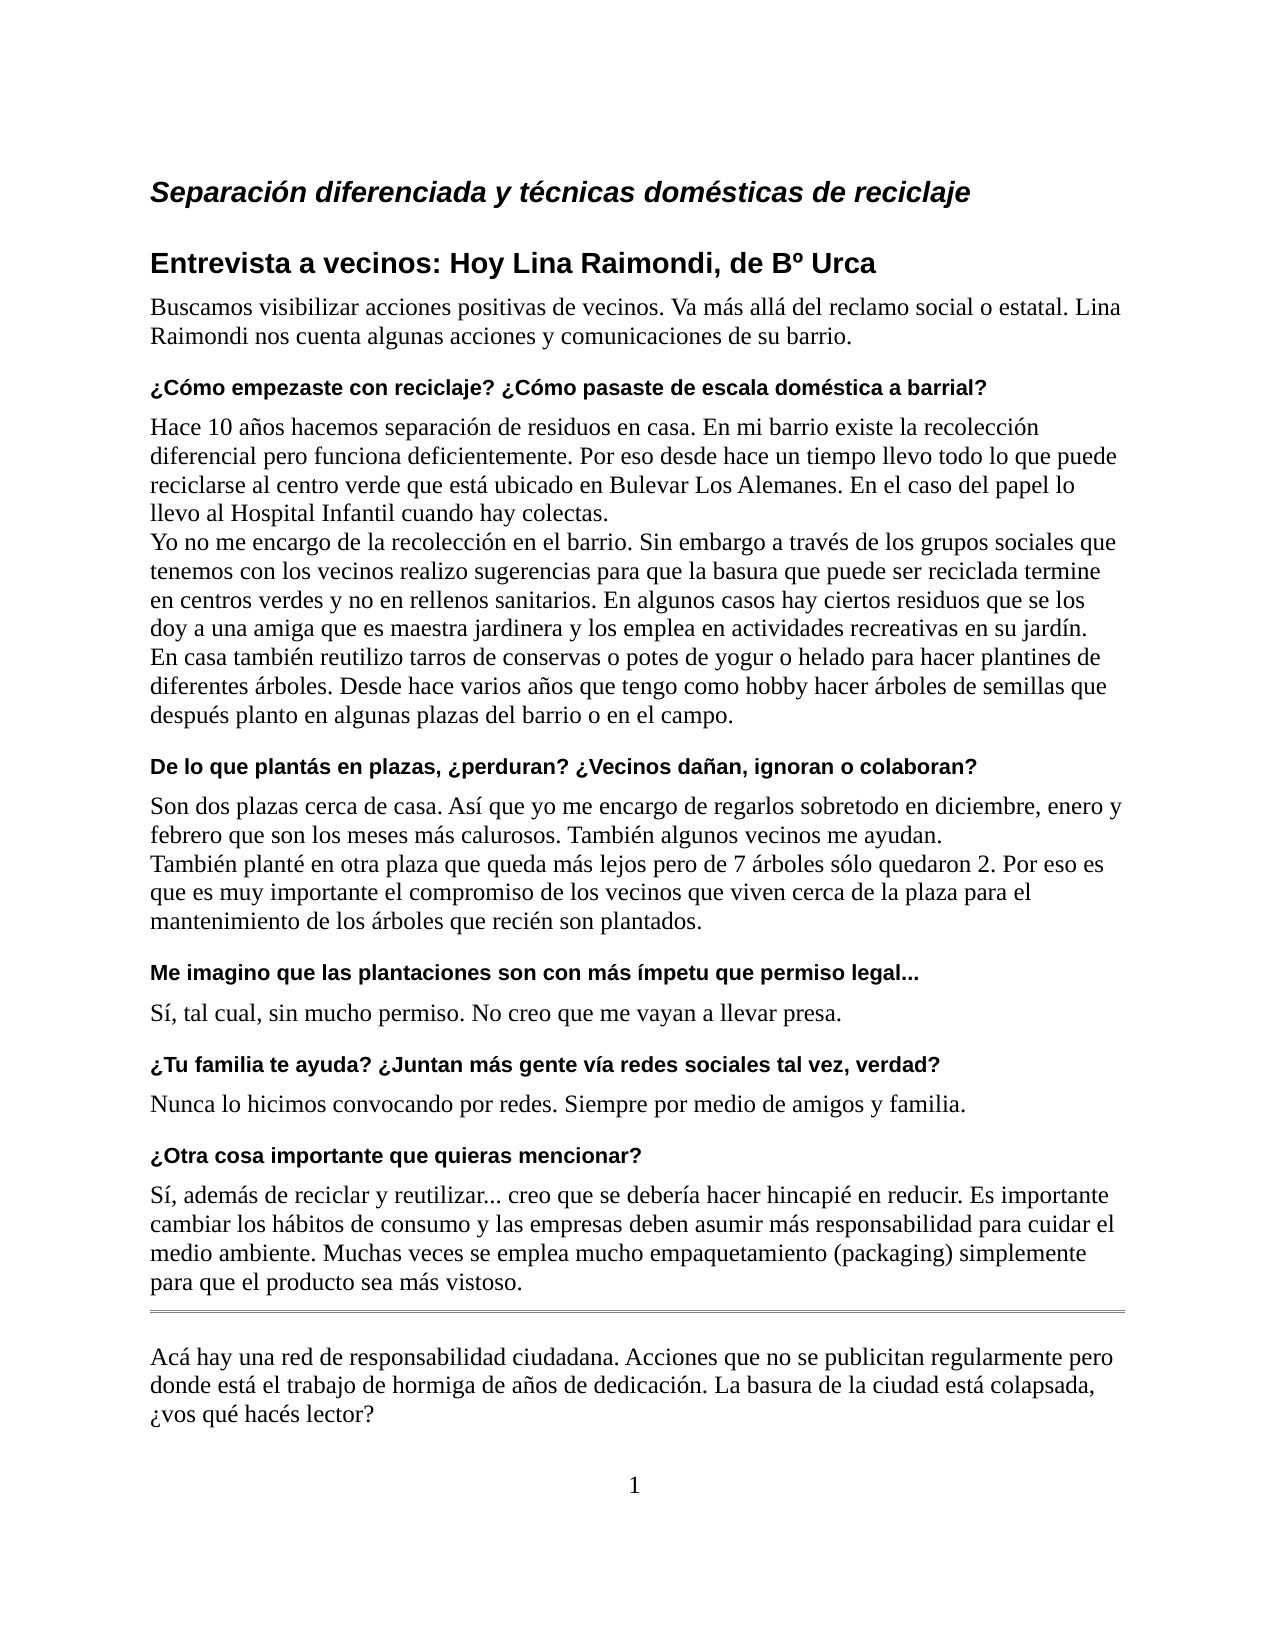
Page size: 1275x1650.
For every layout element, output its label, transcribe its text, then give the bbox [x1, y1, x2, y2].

text Hace 10 años hacemos separación de residuos en casa. En mi barrio existe la recolección diferencial pero funciona deficientemente. Por eso desde hace un tiempo llevo todo lo que puede reciclarse al centro verde que está ubicado en Bulevar Los Alemanes. En el caso del papel lo llevo al Hospital Infantil cuando hay colectas. Yo no me encargo de la recolección en el barrio. Sin embargo a través de los grupos sociales que tenemos con los vecinos realizo sugerencias para que la basura que puede ser reciclada termine en centros verdes y no en rellenos sanitarios. En algunos casos hay ciertos residuos que se los doy a una amiga que es maestra jardinera y los emplea en actividades recreativas en su jardín. En casa también reutilizo tarros de conservas o potes de yogur o helado para hacer plantines de diferentes árboles. Desde hace varios años que tengo como hobby hacer árboles de semillas que después planto en algunas plazas del barrio o en el campo. [150, 412, 1125, 728]
subtitle Me imagino que las plantaciones son con más ímpetu que permiso legal... [150, 960, 1125, 985]
text Sí, además de reciclar y reutilizar... creo que se debería hacer hincapié en reducir. Es importante cambiar los hábitos de consumo y las empresas deben asumir más responsabilidad para cuidar el medio ambiente. Muchas veces se emplea mucho empaquetamiento (packaging) simplemente para que el producto sea más vistoso. [150, 1181, 1125, 1296]
subtitle Separación diferenciada y técnicas domésticas de reciclaje [150, 175, 1125, 208]
text Nunca lo hicimos convocando por redes. Siempre por medio de amigos y familia. [150, 1089, 1125, 1118]
subtitle De lo que plantás en plazas, ¿perduran? ¿Vecinos dañan, ignoran o colaboran? [150, 753, 1125, 779]
subtitle Entrevista a vecinos: Hoy Lina Raimondi, de Bº Urca [150, 246, 1125, 279]
text Acá hay una red de responsabilidad ciudadana. Acciones que no se publicitan regularmente pero donde está el trabajo de hormiga de años de dedicación. La basura de la ciudad está colapsada, ¿vos qué hacés lector? [150, 1342, 1125, 1428]
text Sí, tal cual, sin mucho permiso. No creo que me vayan a llevar presa. [150, 998, 1125, 1026]
subtitle ¿Tu familia te ayuda? ¿Juntan más gente vía redes sociales tal vez, verdad? [150, 1051, 1125, 1077]
text Son dos plazas cerca de casa. Así que yo me encargo de regarlos sobretodo en diciembre, enero y febrero que son los meses más calurosos. También algunos vecinos me ayudan. También planté en otra plaza que queda más lejos pero de 7 árboles sólo quedaron 2. Por eso es que es muy importante el compromiso de los vecinos que viven cerca de la plaza para el mantenimiento de los árboles que recién son plantados. [150, 791, 1125, 935]
text Buscamos visibilizar acciones positivas de vecinos. Va más allá del reclamo social o estatal. Lina Raimondi nos cuenta algunas acciones y comunicaciones de su barrio. [150, 292, 1125, 349]
subtitle ¿Otra cosa importante que quieras mencionar? [150, 1143, 1125, 1168]
subtitle ¿Cómo empezaste con reciclaje? ¿Cómo pasaste de escala doméstica a barrial? [150, 374, 1125, 400]
